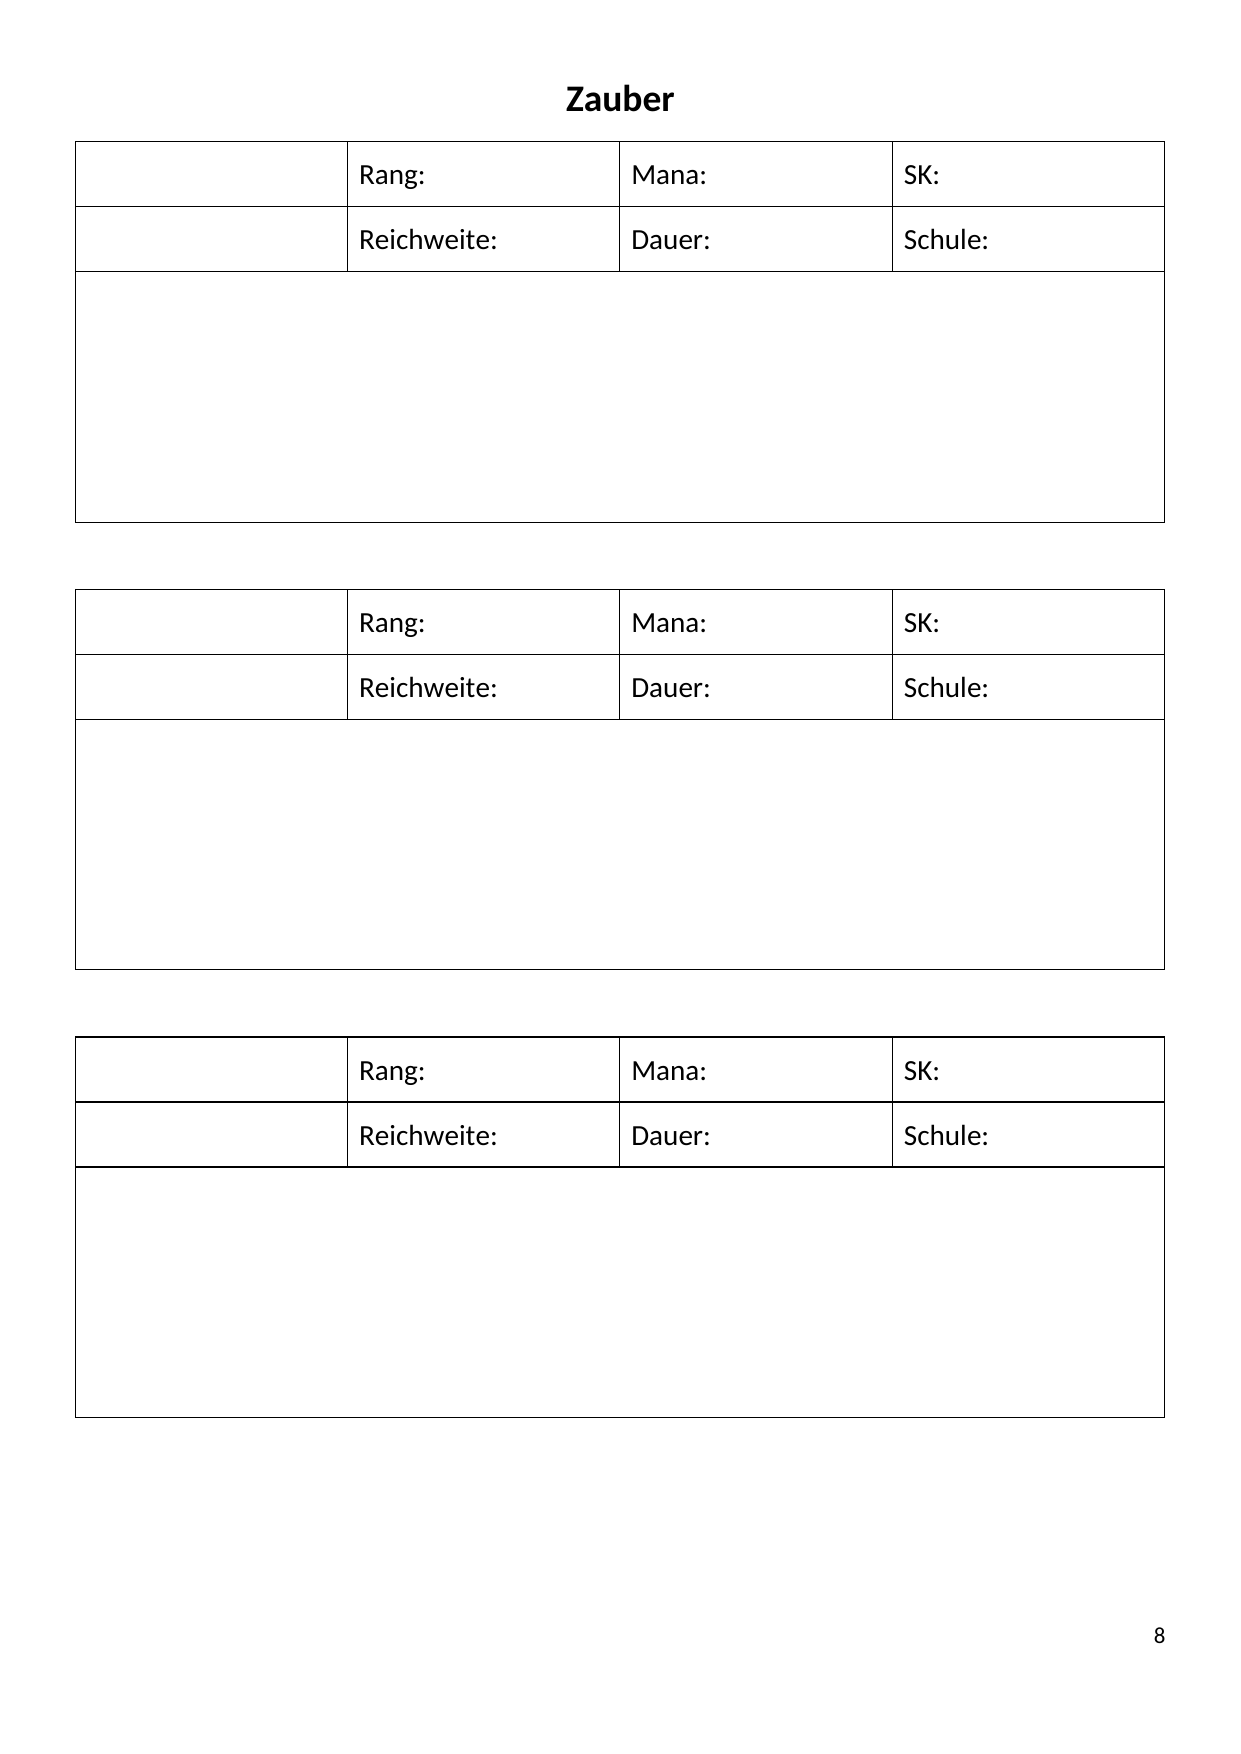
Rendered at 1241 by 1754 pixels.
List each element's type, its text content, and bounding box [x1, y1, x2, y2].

table_cell Dauer: [620, 1103, 892, 1166]
table_header [76, 142, 347, 206]
table_header [76, 1038, 347, 1101]
table_header Mana: [620, 1038, 892, 1101]
table_cell Schule: [893, 1103, 1164, 1166]
table_cell Reichweite: [348, 655, 619, 719]
table_cell Reichweite: [348, 1103, 619, 1166]
table_header Rang: [348, 1038, 619, 1101]
table_cell [76, 1103, 347, 1166]
table_cell [76, 272, 1164, 522]
table_header SK: [893, 1038, 1164, 1101]
table_header SK: [893, 142, 1164, 206]
table_cell Reichweite: [348, 207, 619, 271]
table_cell Dauer: [620, 207, 892, 271]
table_header Rang: [348, 142, 619, 206]
table_cell [76, 207, 347, 271]
table_cell Schule: [893, 655, 1164, 719]
table_cell [76, 655, 347, 719]
table_cell Schule: [893, 207, 1164, 271]
table_cell [76, 1168, 1164, 1417]
text Zauber [75, 75, 1165, 121]
table_header Mana: [620, 142, 892, 206]
table_header SK: [893, 590, 1164, 654]
table_cell [76, 720, 1164, 969]
table_header Mana: [620, 590, 892, 654]
table_header [76, 590, 347, 654]
table_cell Dauer: [620, 655, 892, 719]
table_header Rang: [348, 590, 619, 654]
